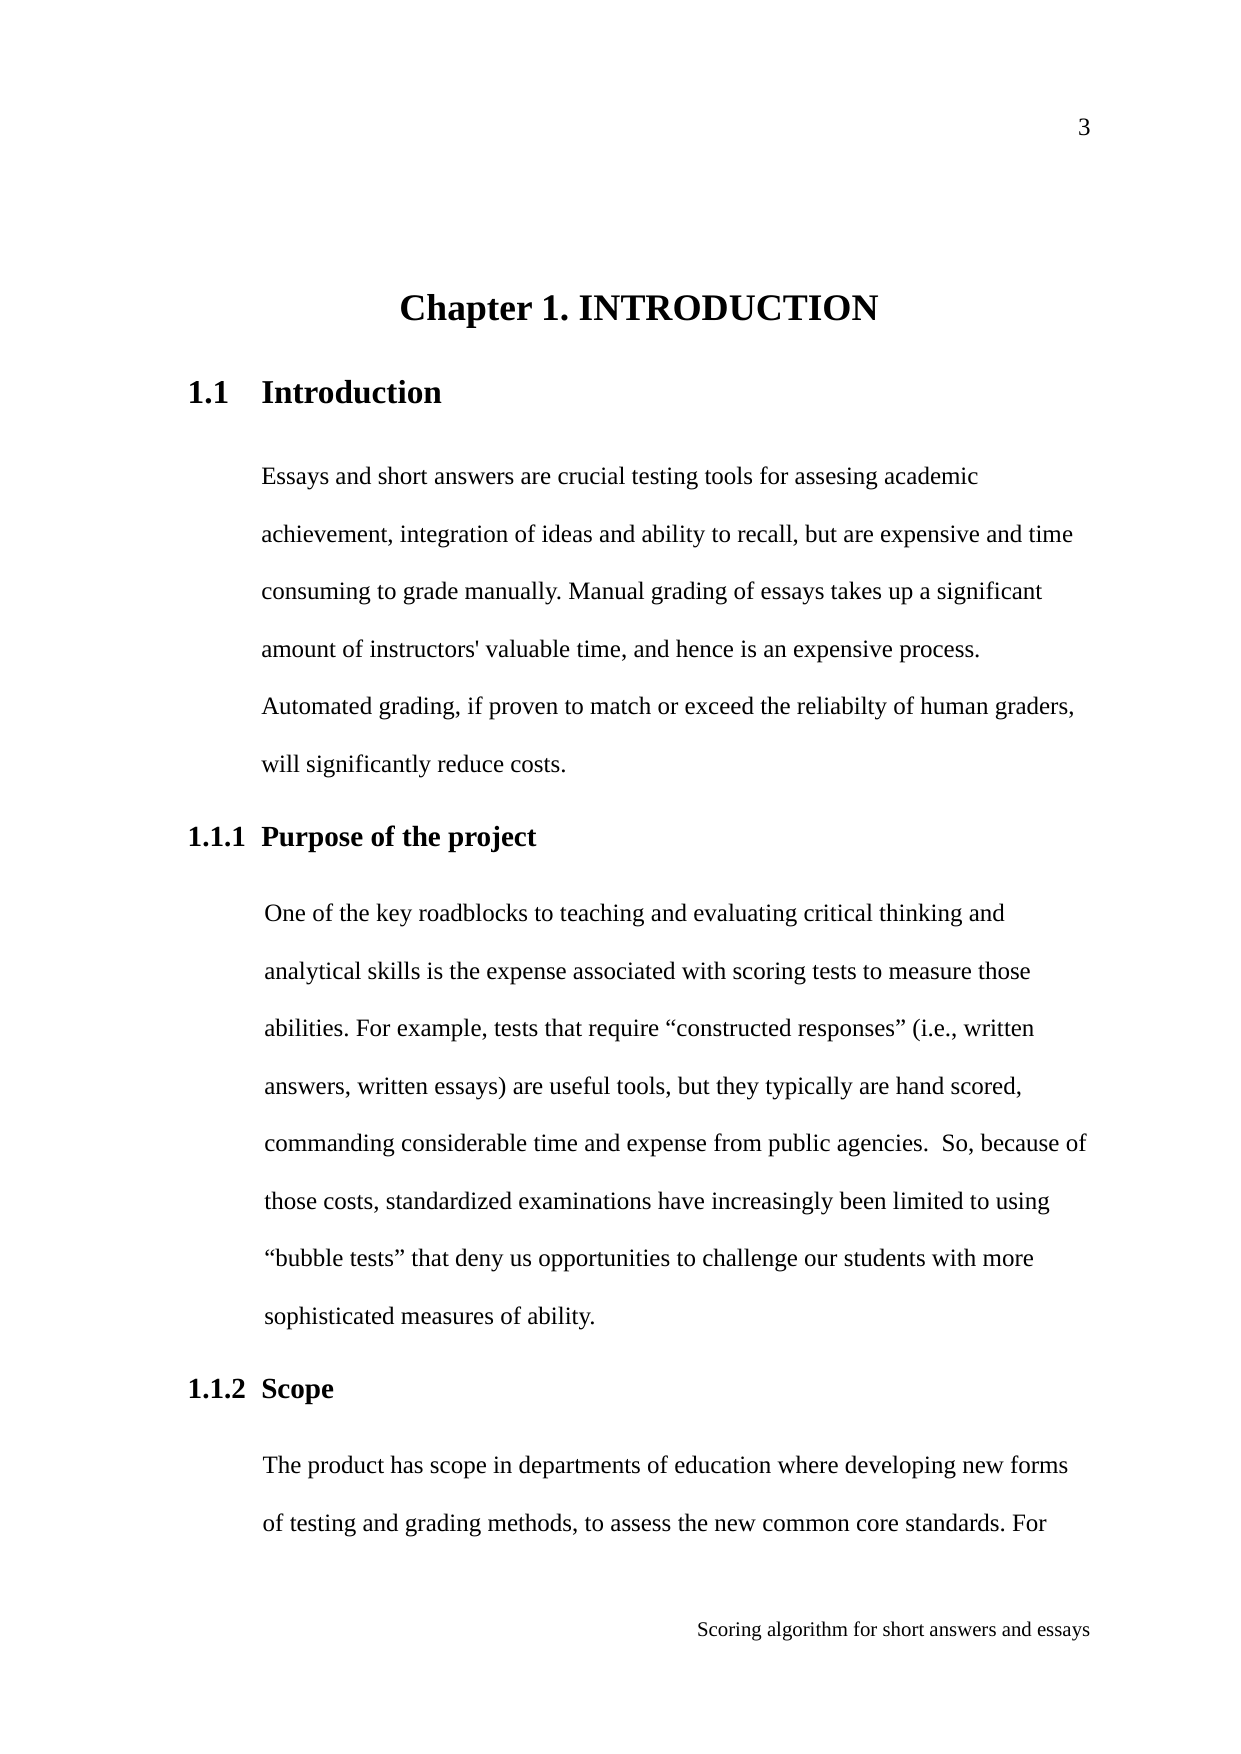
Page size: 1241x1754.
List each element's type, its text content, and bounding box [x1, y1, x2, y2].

text Chapter 1. INTRODUCTION [187, 286, 1090, 329]
text 1.1 Introduction [187, 372, 1090, 410]
text Essays and short answers are crucial testing tools for assesing academic achievement, integration of ideas and ability to recall, but are expensive and time consuming to grade manually. Manual grading of essays takes up a significant amount of instructors' valuable time, and hence is an expensive process. Automated grading, if proven to match or exceed the reliabilty of human graders, will significantly reduce costs. [261, 461, 1090, 777]
text The product has scope in departments of education where developing new forms of testing and grading methods, to assess the new common core standards. For [262, 1450, 1090, 1537]
text 1.1.1 Purpose of the project [187, 819, 1090, 852]
text One of the key roadblocks to teaching and evaluating critical thinking and analytical skills is the expense associated with scoring tests to measure those abilities. For example, tests that require “constructed responses” (i.e., written answers, written essays) are useful tools, but they typically are hand scored, commanding considerable time and expense from public agencies. So, because of those costs, standardized examinations have increasingly been limited to using “bubble tests” that deny us opportunities to challenge our students with more sophisticated measures of ability. [264, 898, 1090, 1329]
text 1.1.2 Scope [187, 1371, 1090, 1404]
